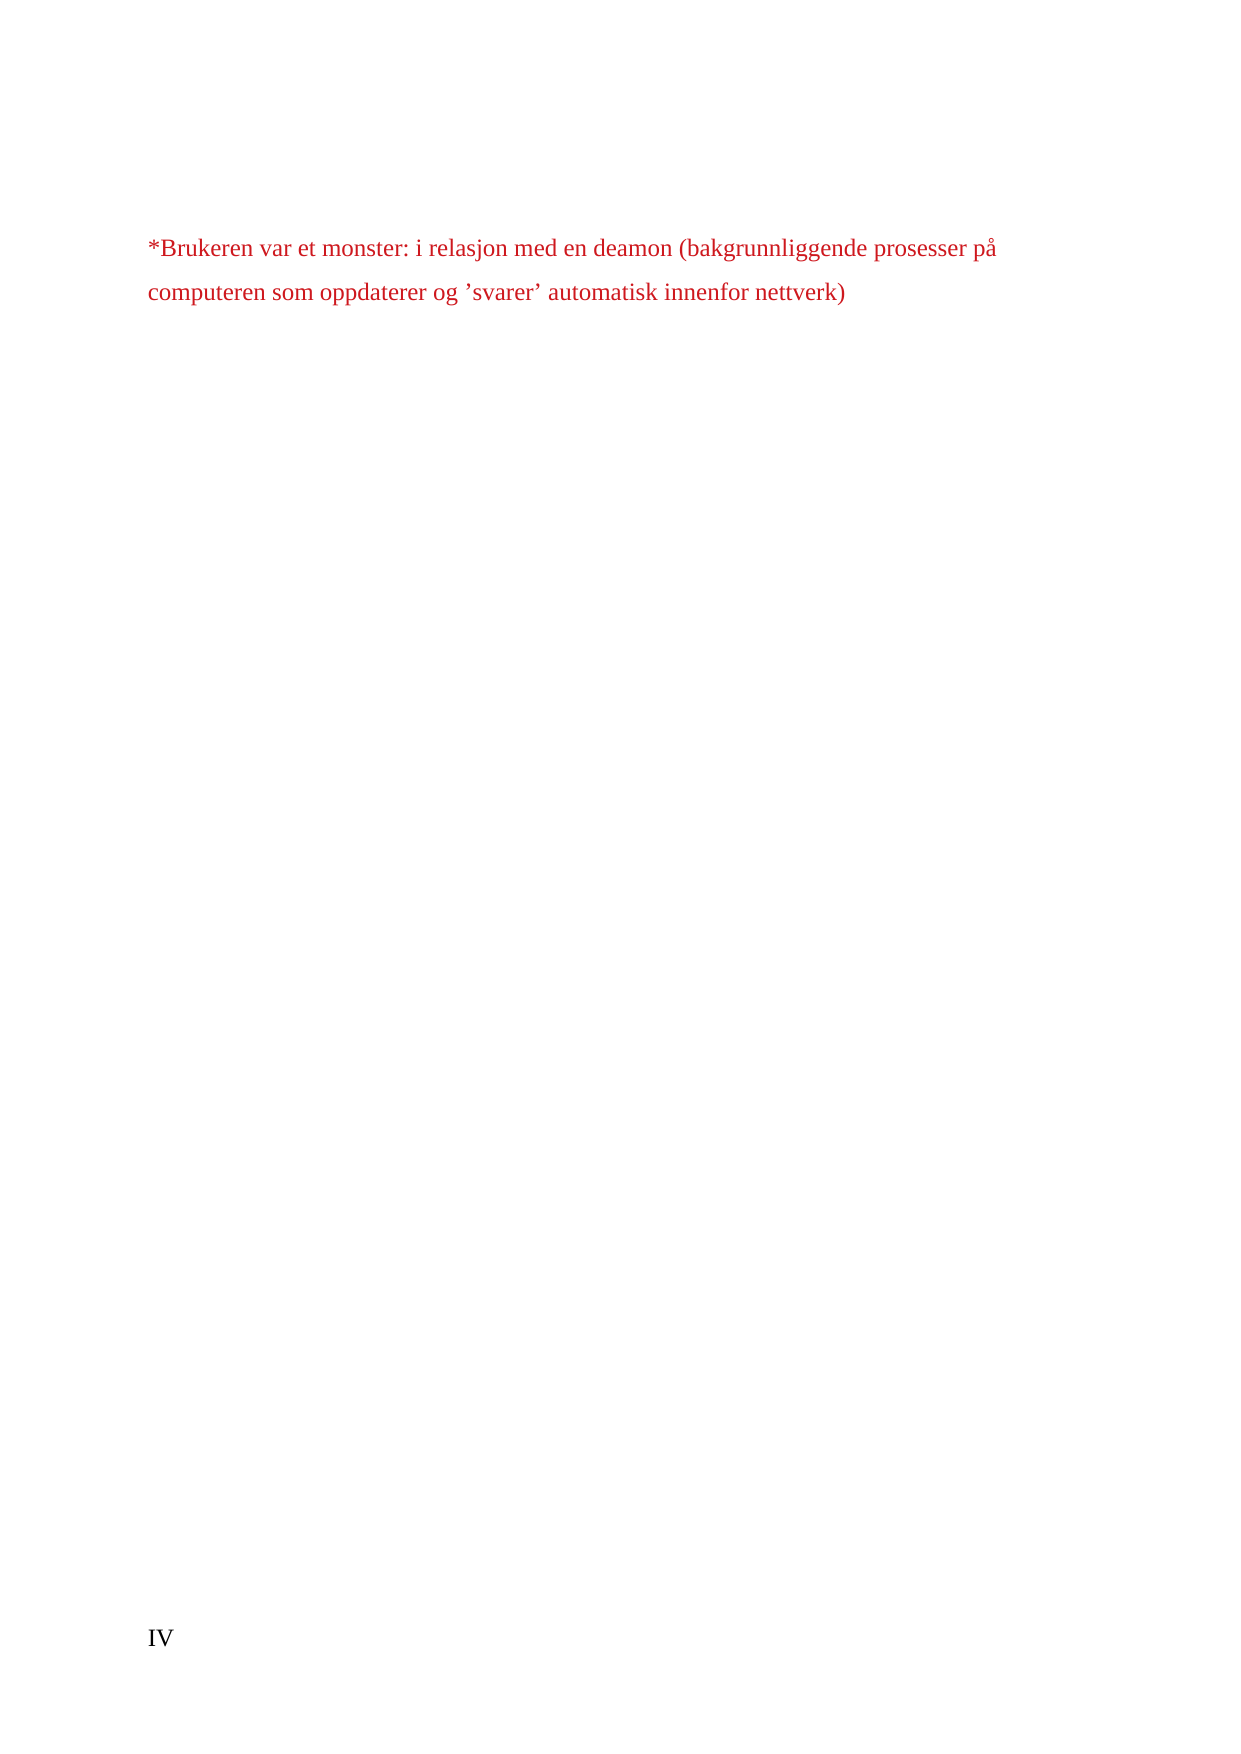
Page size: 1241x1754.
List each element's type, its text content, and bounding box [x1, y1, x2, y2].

text *Brukeren var et monster: i relasjon med en deamon (bakgrunnliggende prosesser på computeren som oppdaterer og ’svarer’ automatisk innenfor nettverk) [148, 233, 1092, 305]
